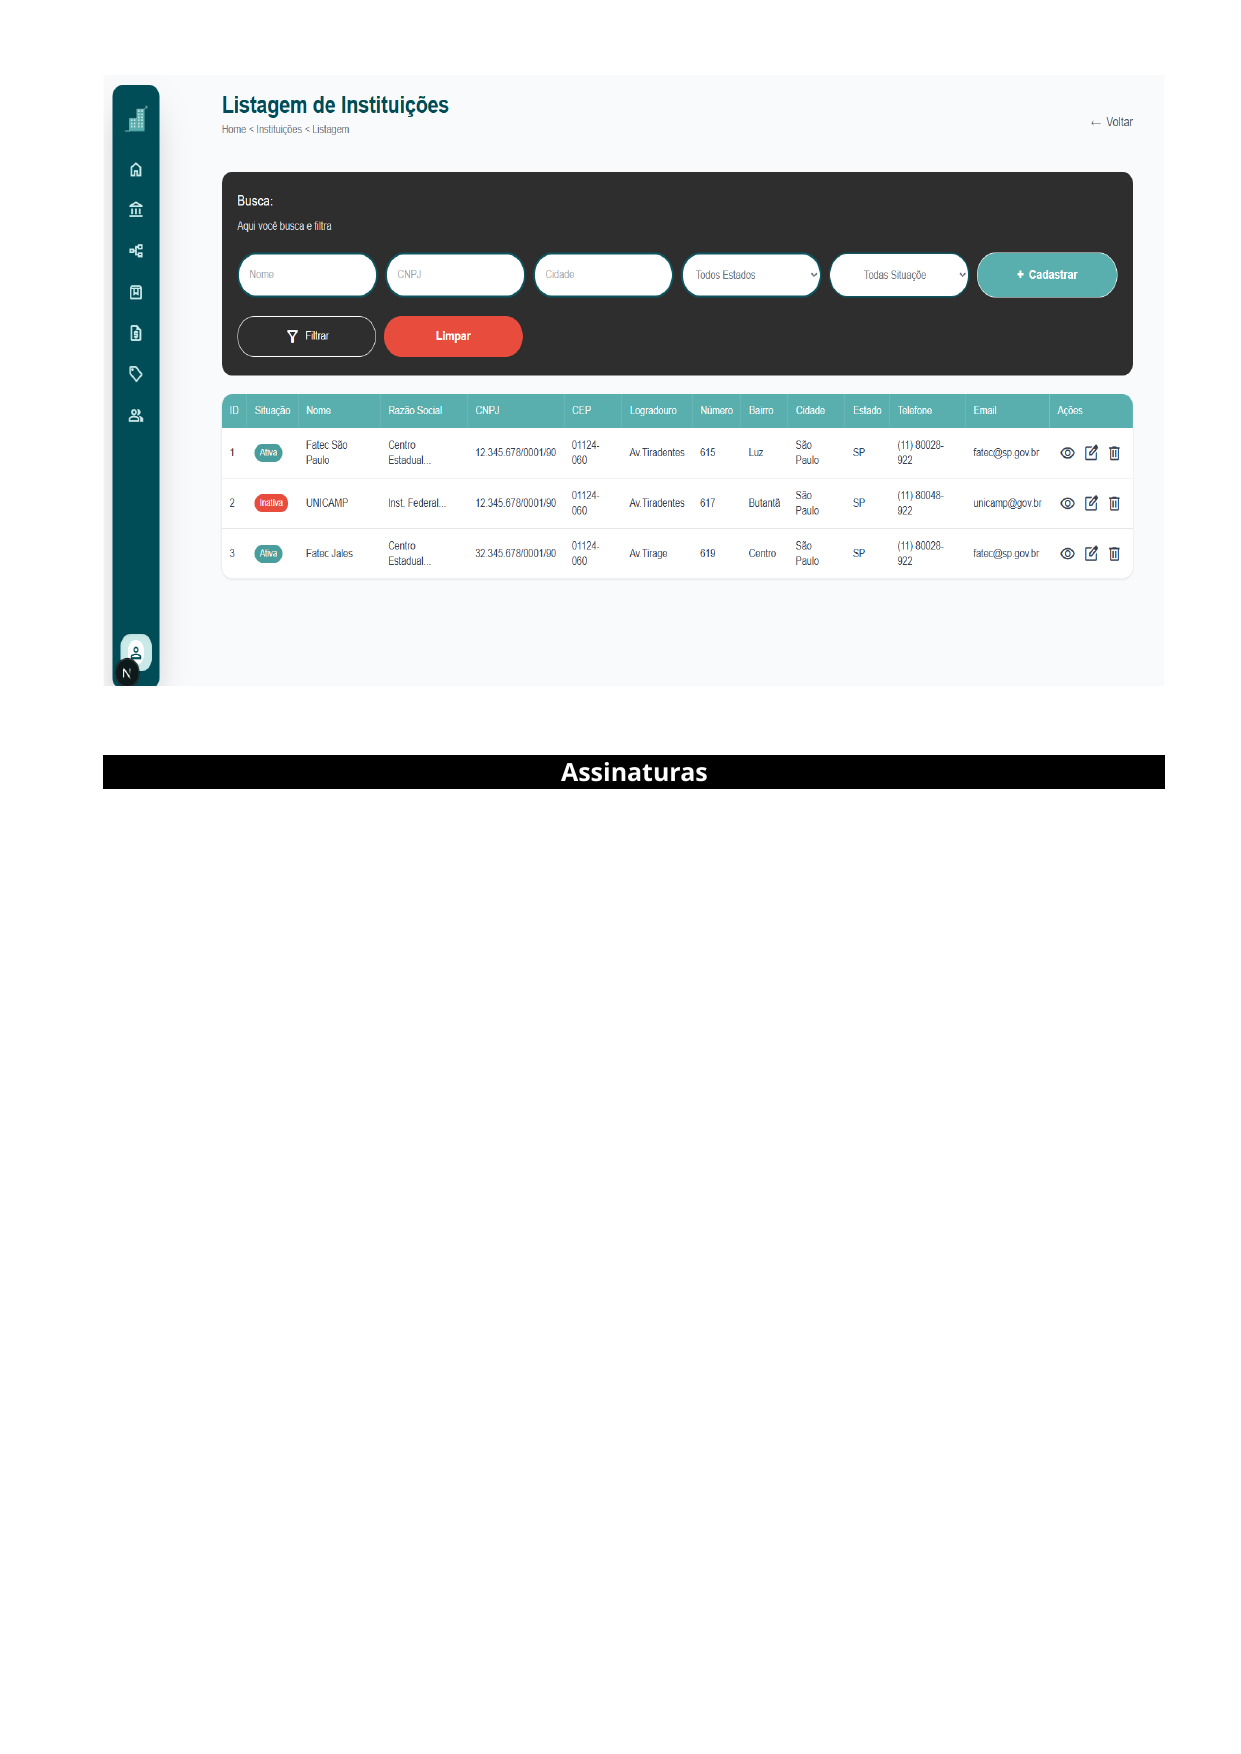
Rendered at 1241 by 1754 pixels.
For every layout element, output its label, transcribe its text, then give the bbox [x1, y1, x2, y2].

text Assinaturas [103, 755, 1165, 789]
